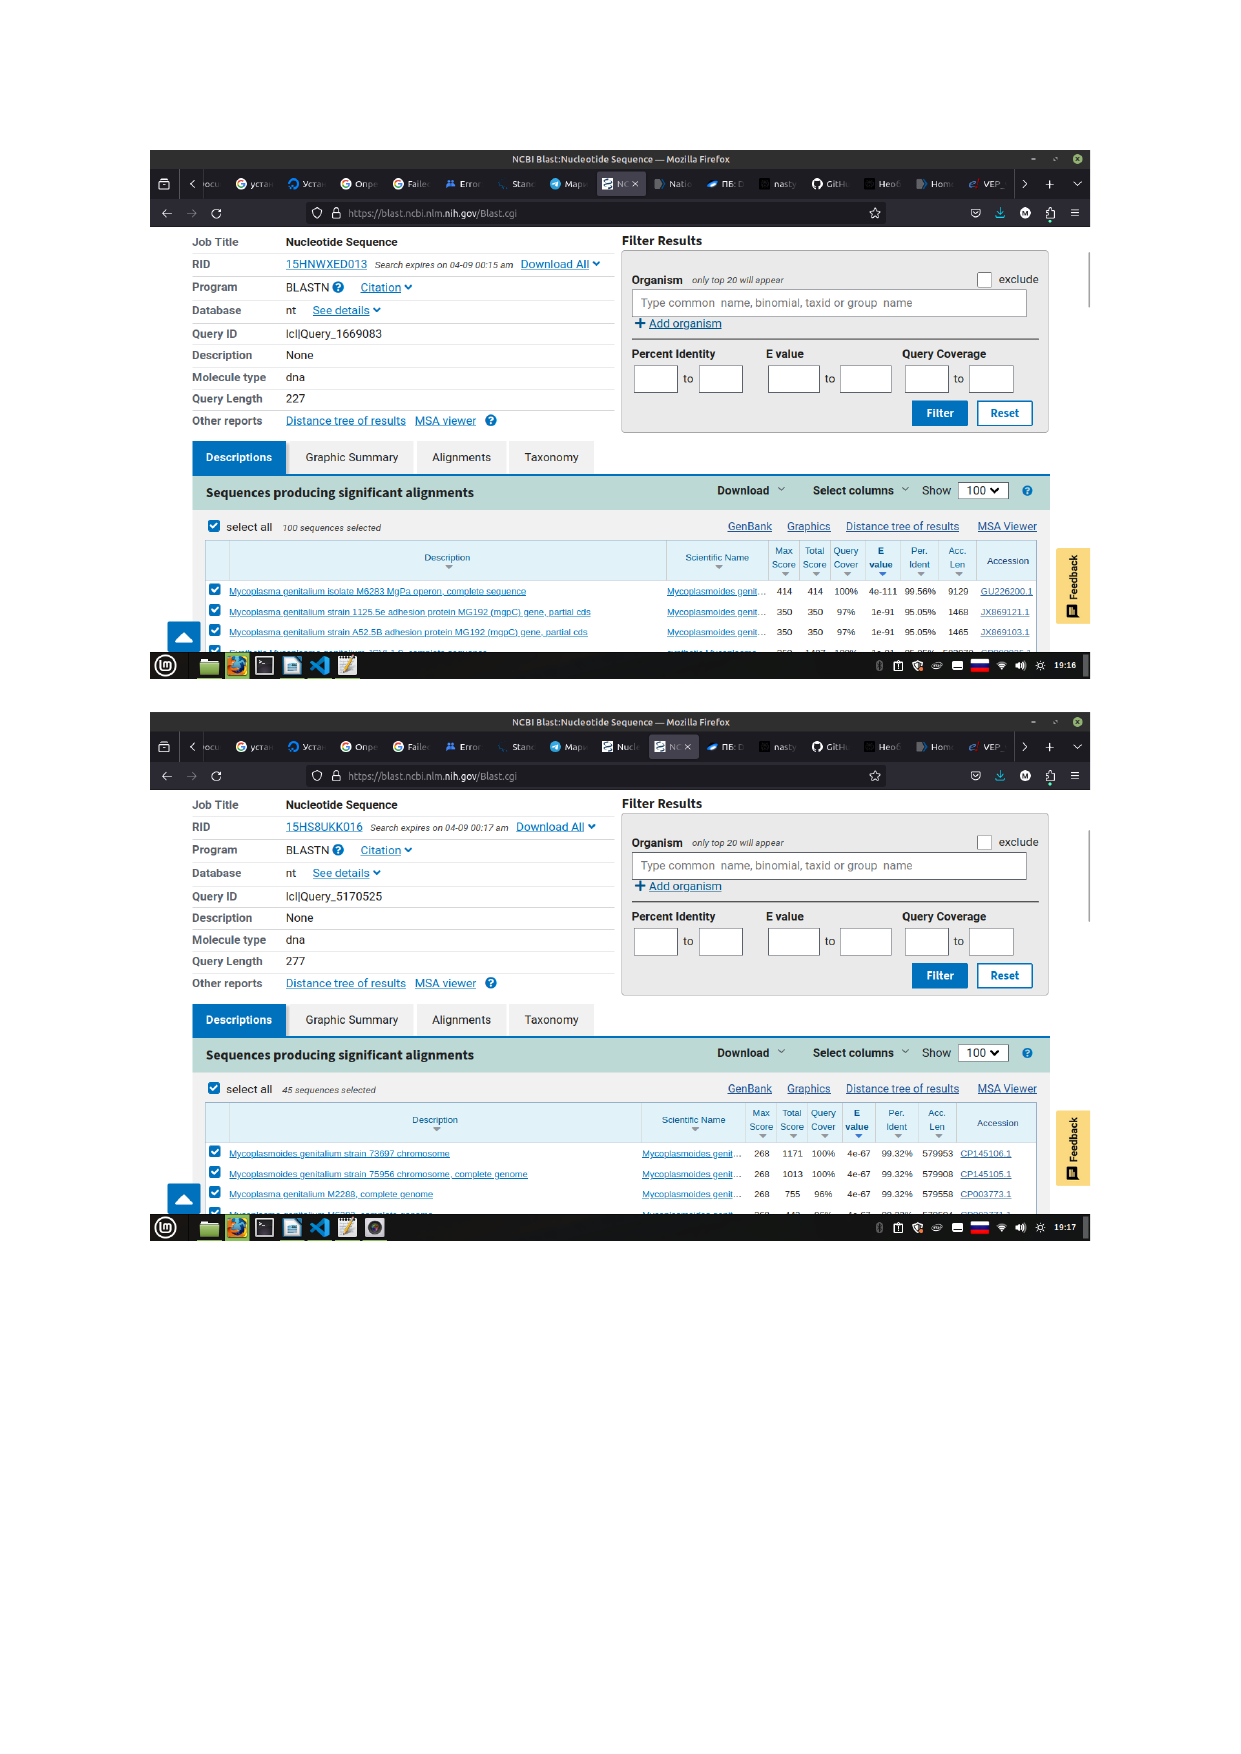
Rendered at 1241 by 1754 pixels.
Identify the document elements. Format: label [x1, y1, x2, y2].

picture [150, 150, 1091, 679]
picture [150, 712, 1091, 1241]
